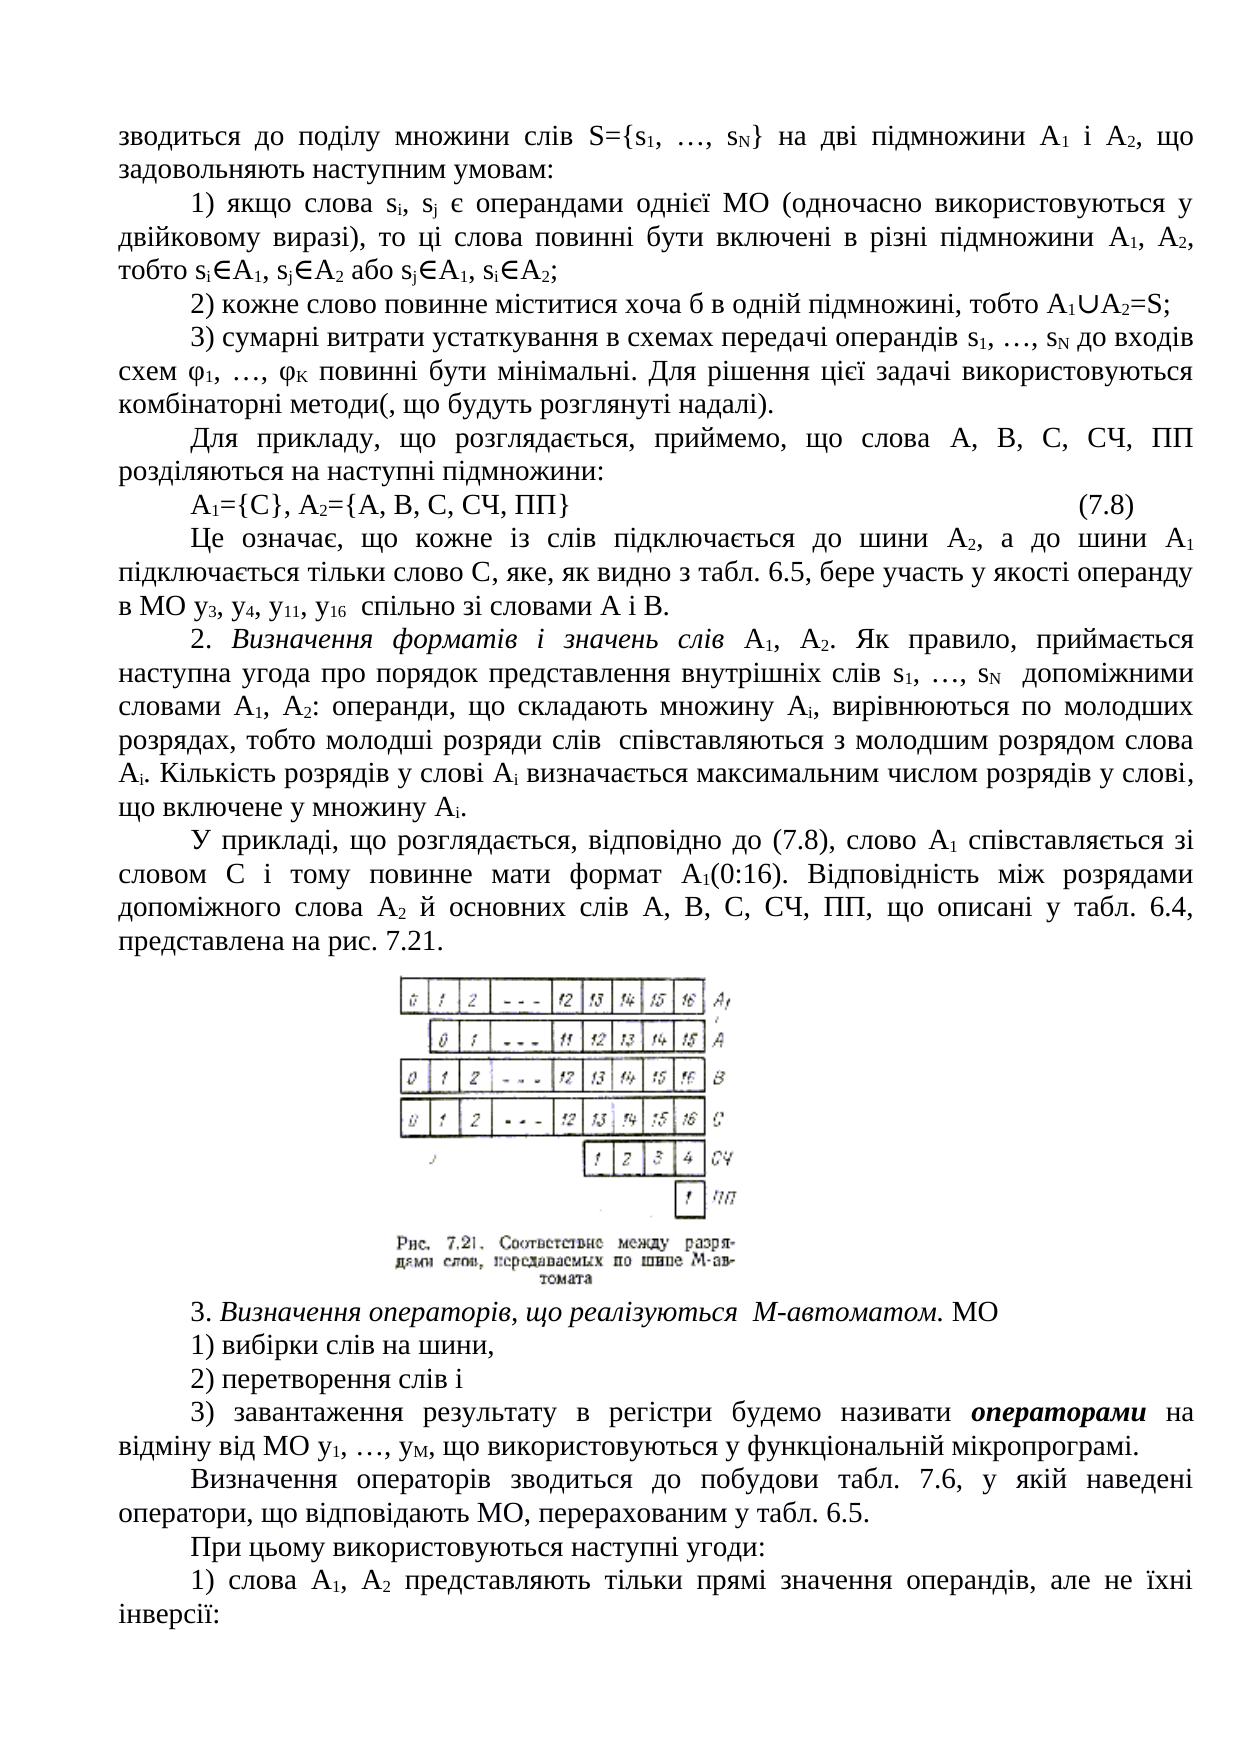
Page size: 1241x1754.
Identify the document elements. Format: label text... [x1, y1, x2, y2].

text 2. Визначення форматів і значень слів A1, A2. Як правило, приймається наступна угода про порядок представлення внутрішніх слів s1, …, sN допоміжними словами A1, A2: операнди, що складають множину Ai, вирівнюються по молодших розрядах, тобто молодші розряди слів співставляються з молодшим розрядом слова Ai. Кількість розрядів у слові Ai визначається максимальним числом розрядів у слові, що включене у множину Ai. [118, 621, 1194, 822]
text 3) сумарні витрати устаткування в схемах передачі операндів s1, …, sN до входів схем φ1, …, φK повинні бути мінімальні. Для рішення цієї задачі використовуються комбінаторні методи(, що будуть розглянуті надалі). [118, 319, 1194, 420]
text зводиться до поділу множини слів S={s1, …, sN} на дві підмножини А1 і А2, що задовольняють наступним умовам: [118, 118, 1194, 185]
picture [381, 968, 753, 1294]
text 2) перетворення слів і [118, 1361, 1194, 1394]
text Для прикладу, що розглядається, приймемо, що слова А, В, С, СЧ, ПП розділяються на наступні підмножини: [118, 420, 1194, 487]
text 1) вибірки слів на шини, [118, 1327, 1194, 1361]
text 1) слова A1, A2 представляють тільки прямі значення операндів, але не їхні інверсії: [118, 1562, 1194, 1629]
text При цьому використовуються наступні угоди: [118, 1529, 1194, 1562]
text Визначення операторів зводиться до побудови табл. 7.6, у якій наведені оператори, що відповідають MO, перерахованим у табл. 6.5. [118, 1462, 1194, 1529]
text 3) завантаження результату в регістри будемо називати операторами на відміну від МО y1, …, yM, що використовуються у функціональній мікропрограмі. [118, 1394, 1194, 1462]
text 2) кожне слово повинне міститися хоча б в одній підмножині, тобто A1∪A2=S; [118, 286, 1194, 319]
text У прикладі, що розглядається, відповідно до (7.8), слово A1 співставляється зі словом С і тому повинне мати формат А1(0:16). Відповідність між розрядами допоміжного слова A2 й основних слів А, В, С, СЧ, ПП, що описані у табл. 6.4, представлена на рис. 7.21. [118, 822, 1194, 957]
text 1) якщо слова si, sj є операндами однієї МО (одночасно використовуються у двійковому виразі), то ці слова повинні бути включені в різні підмножини A1, A2, тобто si∈A1, sj∈A2 або sj∈A1, si∈A2; [118, 185, 1194, 286]
text 3. Визначення операторів, що реалізуються М-автоматом. МО [118, 957, 1194, 1327]
text Це означає, що кожне із слів підключається до шини A2, а до шини A1 підключається тільки слово С, яке, як видно з табл. 6.5, бере участь у якості операнду в MO y3, y4, y11, y16 спільно зі словами А і В. [118, 521, 1194, 621]
text A1={C}, A2={А, В, С, СЧ, ПП} (7.8) [118, 487, 1194, 521]
